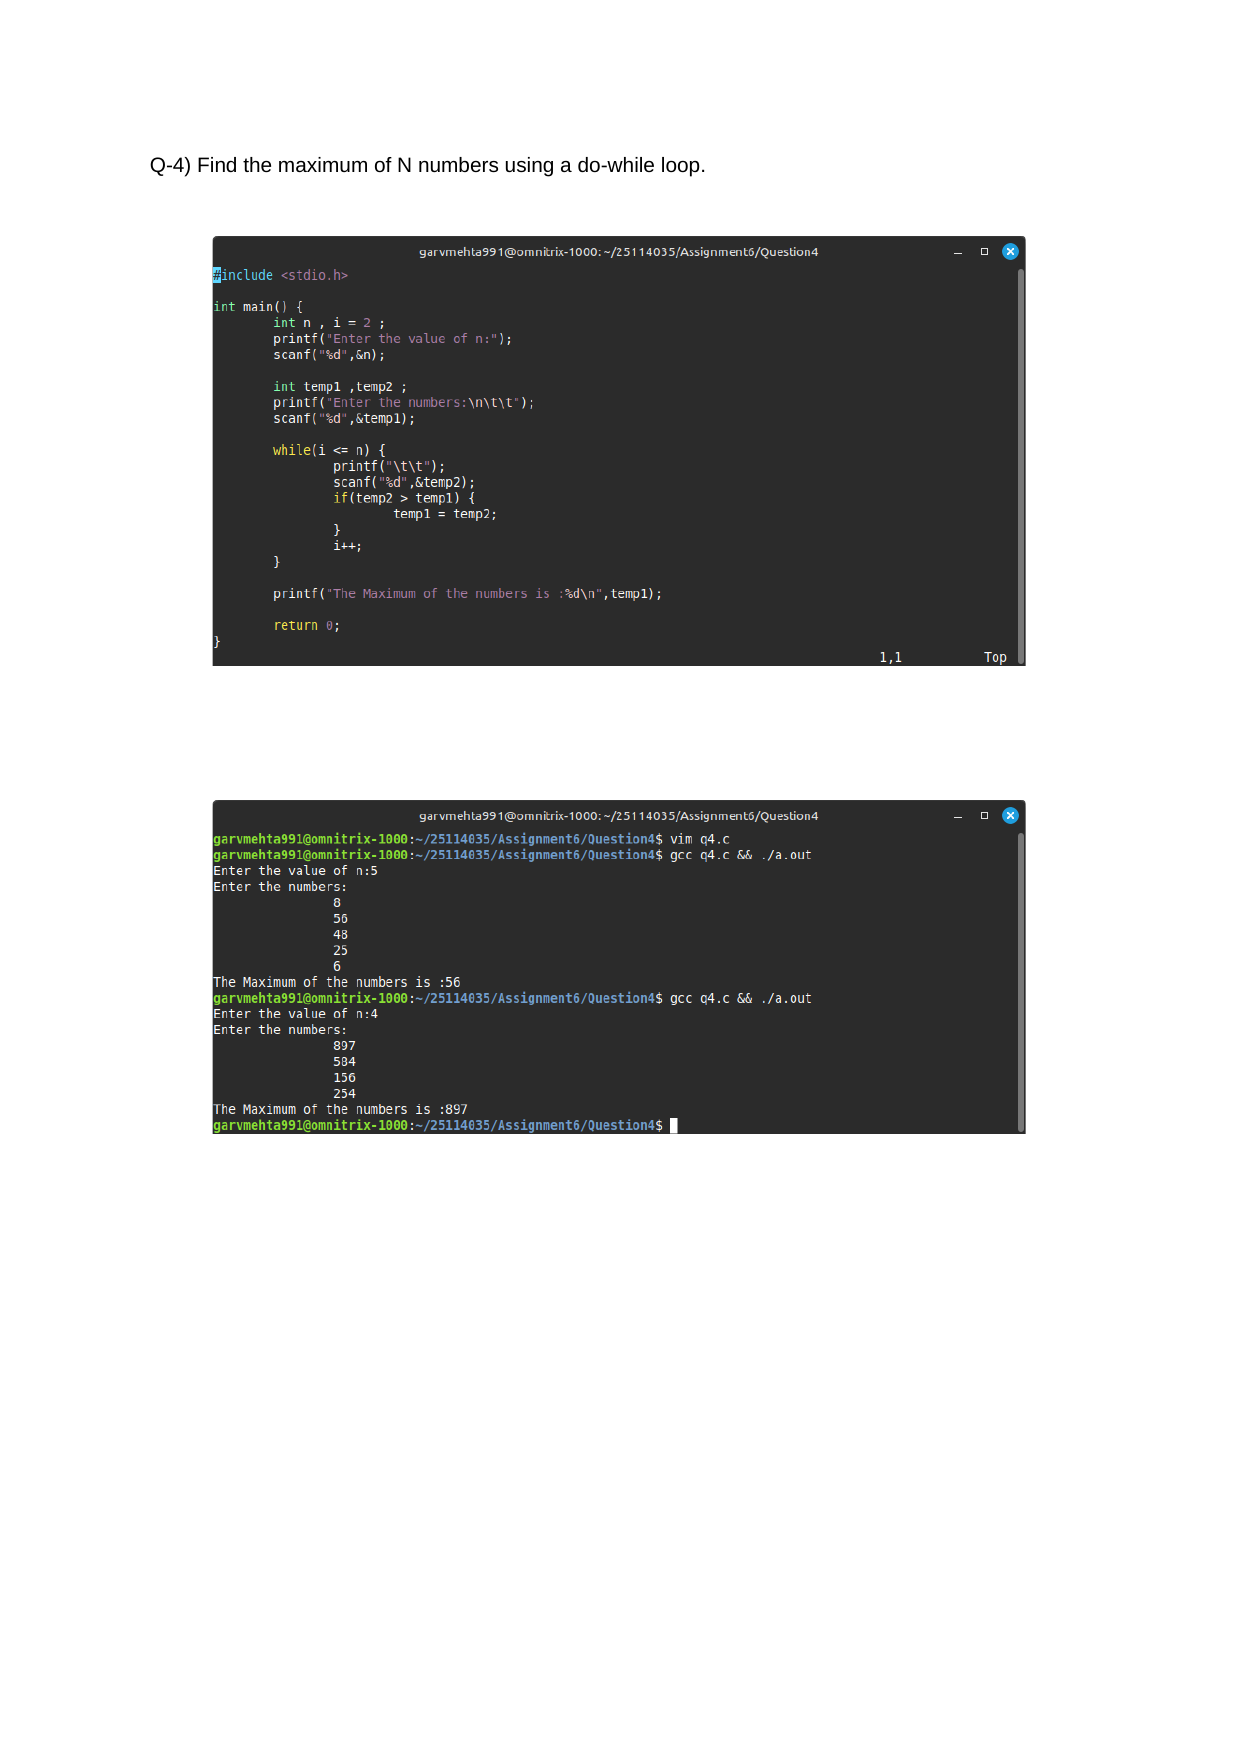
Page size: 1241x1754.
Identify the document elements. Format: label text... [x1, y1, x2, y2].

picture [212, 236, 1026, 666]
picture [212, 800, 1026, 1134]
text Q-4) Find the maximum of N numbers using a do-while loop. [149, 153, 1088, 177]
